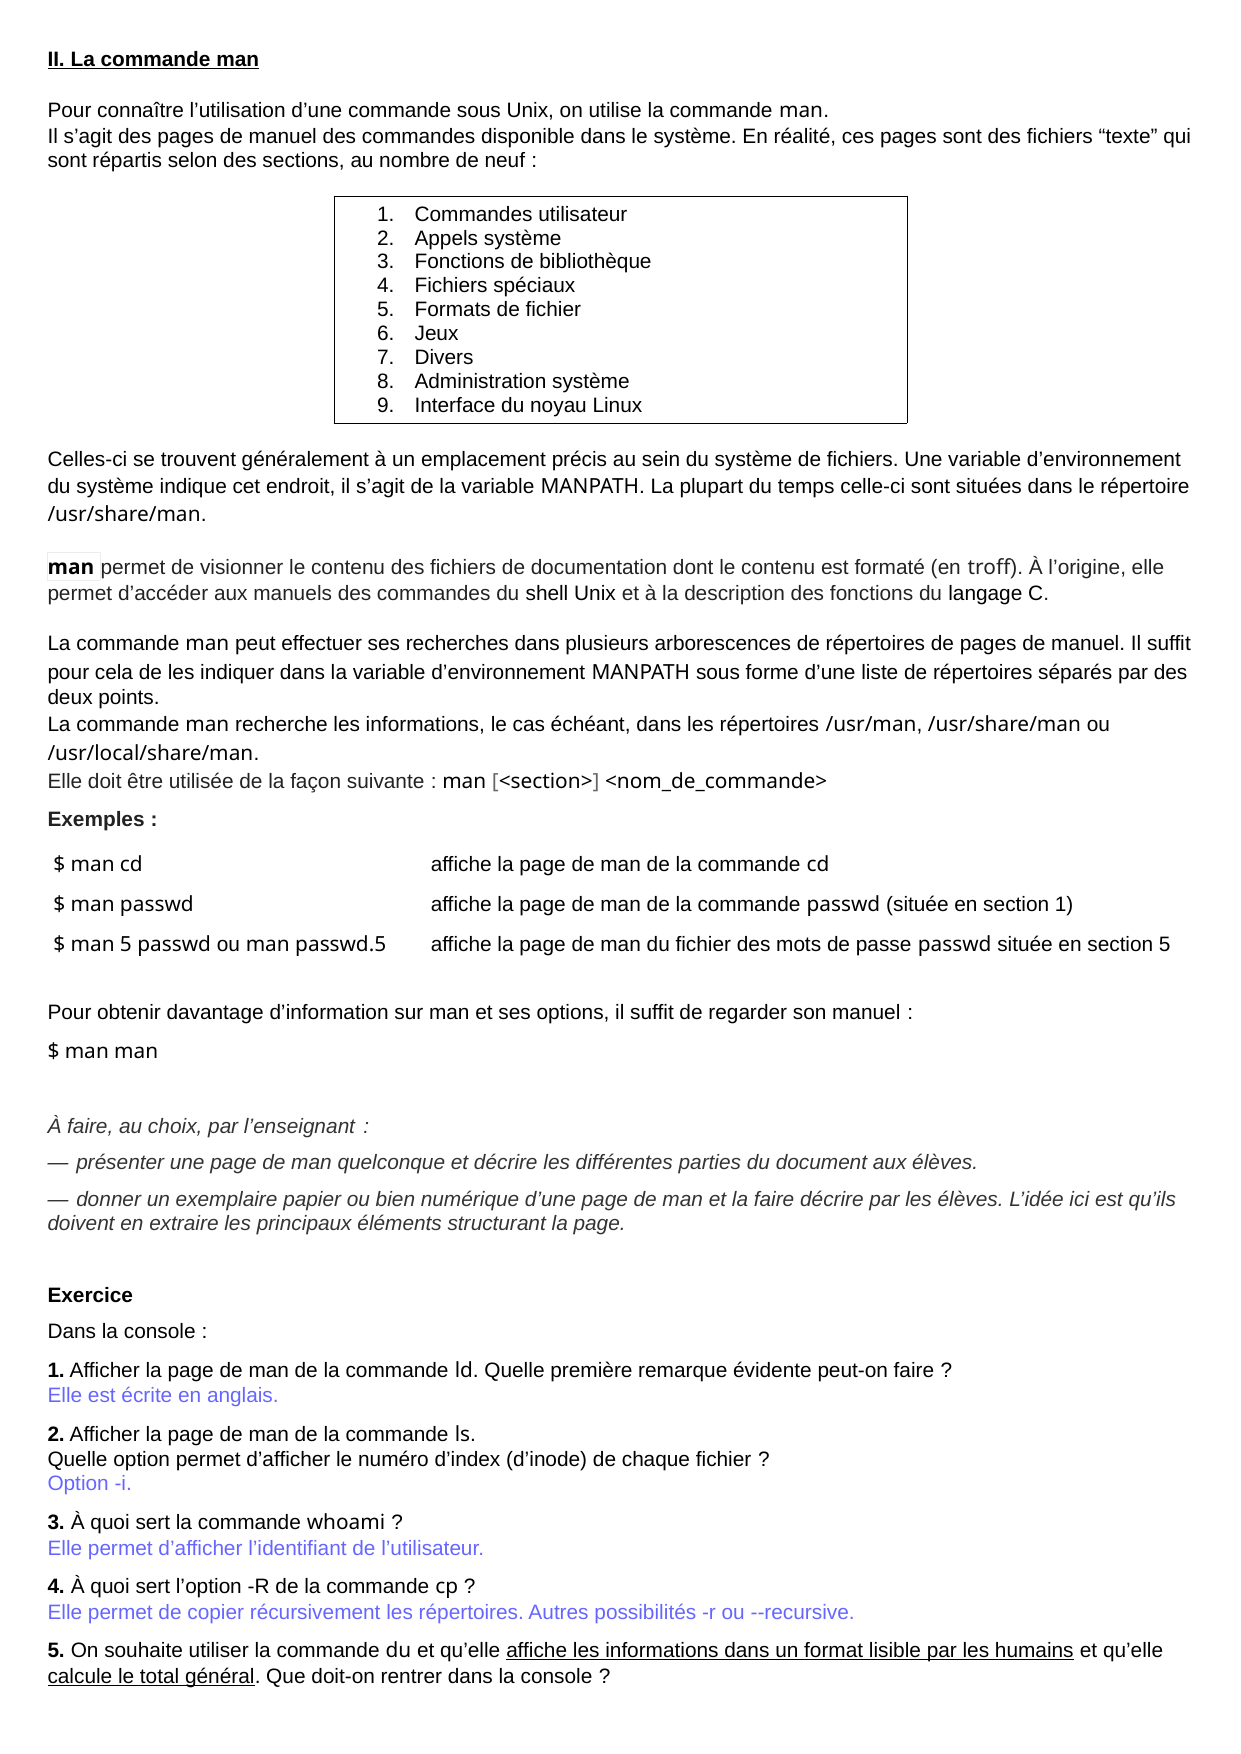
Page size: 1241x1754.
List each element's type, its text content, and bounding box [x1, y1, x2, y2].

text Pour obtenir davantage d’information sur man et ses options, il suffit de regarder son manuel : [47, 999, 1193, 1023]
table_header $ man cd [47, 844, 425, 883]
text Dans la console : [47, 1319, 1193, 1343]
text — donner un exemplaire papier ou bien numérique d’une page de man et la faire décrire par les élèves. L’idée ici est qu’ils doivent en extraire les principaux éléments structurant la page. [47, 1186, 1193, 1234]
table_cell affiche la page de man de la commande passwd (située en section 1) [425, 883, 1193, 923]
text Elle est écrite en anglais. [47, 1383, 1193, 1407]
text Il s’agit des pages de manuel des commandes disponible dans le système. En réalité, ces pages sont des fichiers “texte” qui sont répartis selon des sections, au nombre de neuf : [47, 124, 1193, 172]
table_header affiche la page de man de la commande cd [425, 844, 1193, 883]
text La commande man peut effectuer ses recherches dans plusieurs arborescences de répertoires de pages de manuel. Il suffit pour cela de les indiquer dans la variable d’environnement MANPATH sous forme d’une liste de répertoires séparés par des deux points. [47, 628, 1193, 709]
table_header Commandes utilisateur Appels système Fonctions de bibliothèque Fichiers spéciaux Formats de fichier Jeux Divers Administration système Interface du noyau Linux [335, 197, 907, 423]
text Pour connaître l’utilisation d’une commande sous Unix, on utilise la commande man. [47, 95, 1193, 124]
text Elle permet de copier récursivement les répertoires. Autres possibilités -r ou --recursive. [47, 1599, 1193, 1623]
text Exercice [47, 1283, 1193, 1307]
text 5. On souhaite utiliser la commande du et qu’elle affiche les informations dans un format lisible par les humains et qu’elle calcule le total général. Que doit-on rentrer dans la console ? [47, 1635, 1193, 1688]
text — présenter une page de man quelconque et décrire les différentes parties du document aux élèves. [47, 1150, 1193, 1174]
text man permet de visionner le contenu des fichiers de documentation dont le contenu est formaté (en troff). À l’origine, elle permet d’accéder aux manuels des commandes du shell Unix et à la description des fonctions du langage C. [47, 552, 1193, 604]
table_cell affiche la page de man du fichier des mots de passe passwd située en section 5 [425, 923, 1193, 963]
text 1. Afficher la page de man de la commande ld. Quelle première remarque évidente peut-on faire ? [47, 1355, 1193, 1383]
text La commande man recherche les informations, le cas échéant, dans les répertoires /usr/man, /usr/share/man ou /usr/local/share/man. [47, 709, 1193, 766]
text À faire, au choix, par l’enseignant : [47, 1113, 1193, 1137]
text 4. À quoi sert l’option -R de la commande cp ? [47, 1571, 1193, 1599]
text Option -i. [47, 1471, 1193, 1495]
text Elle doit être utilisée de la façon suivante : man [<section>] <nom_de_commande> [47, 766, 1193, 794]
text Quelle option permet d’afficher le numéro d’index (d’inode) de chaque fichier ? [47, 1447, 1193, 1471]
text Elle permet d’afficher l’identifiant de l’utilisateur. [47, 1535, 1193, 1559]
text 3. À quoi sert la commande whoami ? [47, 1507, 1193, 1535]
text 2. Afficher la page de man de la commande ls. [47, 1419, 1193, 1447]
text $ man man [47, 1036, 1193, 1064]
text Celles-ci se trouvent généralement à un emplacement précis au sein du système de fichiers. Une variable d’environnement du système indique cet endroit, il s’agit de la variable MANPATH. La plupart du temps celle-ci sont situées dans le répertoire /usr/share/man. [47, 447, 1193, 528]
table_cell $ man 5 passwd ou man passwd.5 [47, 923, 425, 963]
text Exemples : [47, 807, 1193, 831]
table_cell $ man passwd [47, 883, 425, 923]
text II. La commande man [47, 47, 1193, 71]
